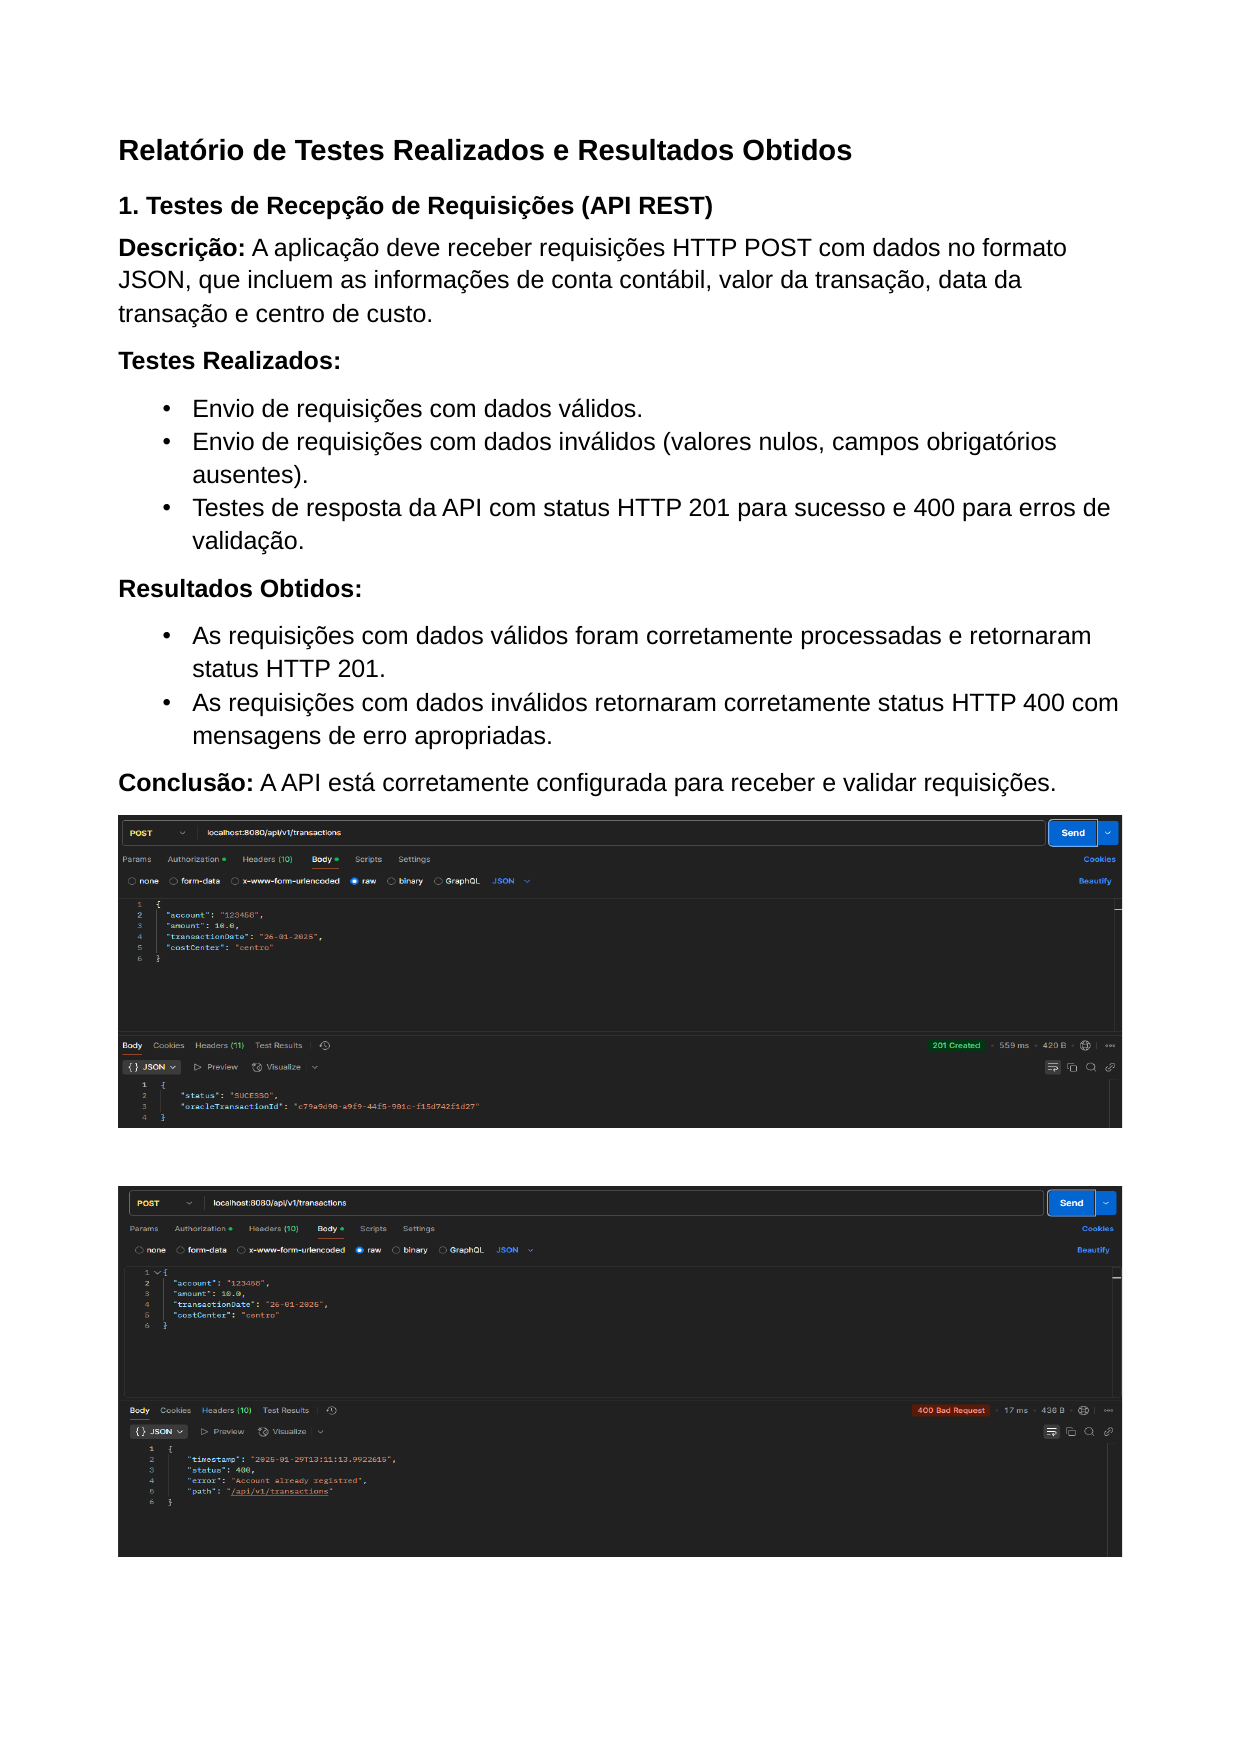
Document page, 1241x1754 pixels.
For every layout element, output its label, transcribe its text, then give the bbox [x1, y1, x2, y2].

text Conclusão: A API está corretamente configurada para receber e validar requisições. [118, 768, 1122, 797]
picture [118, 1186, 1123, 1557]
picture [118, 815, 1123, 1128]
text Descrição: A aplicação deve receber requisições HTTP POST com dados no formato JSON, que incluem as informações de conta contábil, valor da transação, data da transação e centro de custo. [118, 232, 1122, 327]
text Resultados Obtidos: [118, 574, 1122, 602]
subtitle Relatório de Testes Realizados e Resultados Obtidos [118, 133, 1122, 166]
subtitle 1. Testes de Recepção de Requisições (API REST) [118, 191, 1122, 220]
list As requisições com dados inválidos retornaram corretamente status HTTP 400 com mensagens de erro apropriadas. [162, 687, 1122, 749]
list Envio de requisições com dados inválidos (valores nulos, campos obrigatórios ausentes). [162, 427, 1122, 489]
list As requisições com dados válidos foram corretamente processadas e retornaram status HTTP 201. [162, 621, 1122, 683]
list Testes de resposta da API com status HTTP 201 para sucesso e 400 para erros de validação. [162, 493, 1122, 555]
list Envio de requisições com dados válidos. [162, 394, 1122, 423]
text Testes Realizados: [118, 346, 1122, 375]
